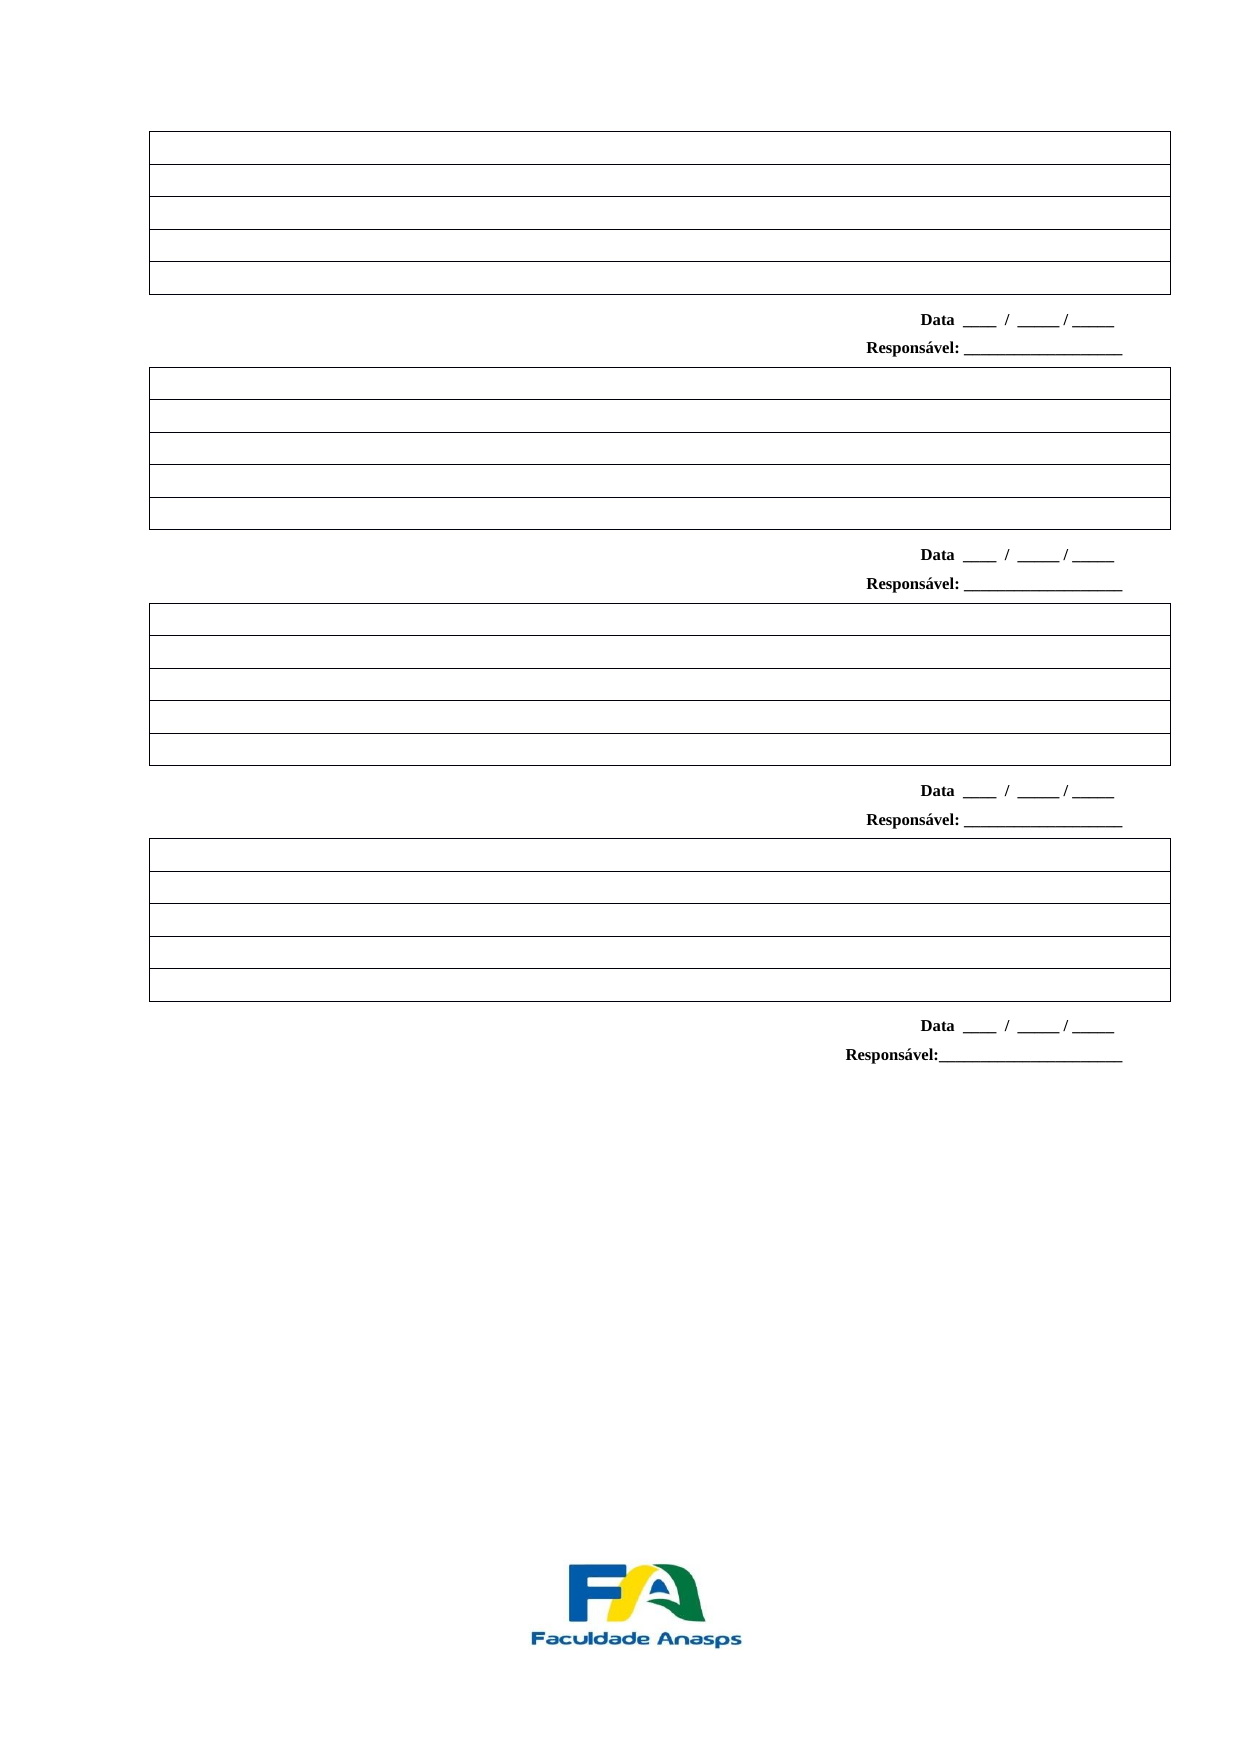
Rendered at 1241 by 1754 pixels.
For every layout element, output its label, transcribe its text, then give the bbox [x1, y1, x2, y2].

subtitle Data ____ / _____ / _____ [150, 309, 1122, 328]
subtitle Data ____ / _____ / _____ [150, 781, 1122, 800]
table_cell [150, 734, 1170, 765]
subtitle Responsável: ___________________ [150, 574, 1122, 593]
subtitle Responsável: ___________________ [150, 809, 1122, 828]
subtitle Data ____ / _____ / _____ [150, 1016, 1122, 1035]
table_cell [150, 969, 1170, 1001]
table_cell [150, 904, 1170, 936]
table_cell [150, 165, 1170, 196]
table_cell [150, 465, 1170, 497]
table_cell [150, 433, 1170, 464]
table_cell [150, 197, 1170, 229]
table_header [150, 368, 1170, 399]
table_cell [150, 400, 1170, 432]
picture [528, 1550, 744, 1650]
table_cell [150, 937, 1170, 968]
table_header [150, 839, 1170, 871]
table_header [150, 604, 1170, 635]
subtitle Data ____ / _____ / _____ [150, 545, 1122, 564]
table_cell [150, 701, 1170, 732]
table_cell [150, 872, 1170, 903]
table_cell [150, 636, 1170, 667]
table_cell [150, 669, 1170, 700]
table_cell [150, 498, 1170, 529]
subtitle Responsável: ___________________ [150, 338, 1122, 357]
table_cell [150, 262, 1170, 294]
subtitle Responsável:______________________ [150, 1045, 1122, 1064]
table_cell [150, 230, 1170, 261]
table_header [150, 132, 1170, 164]
